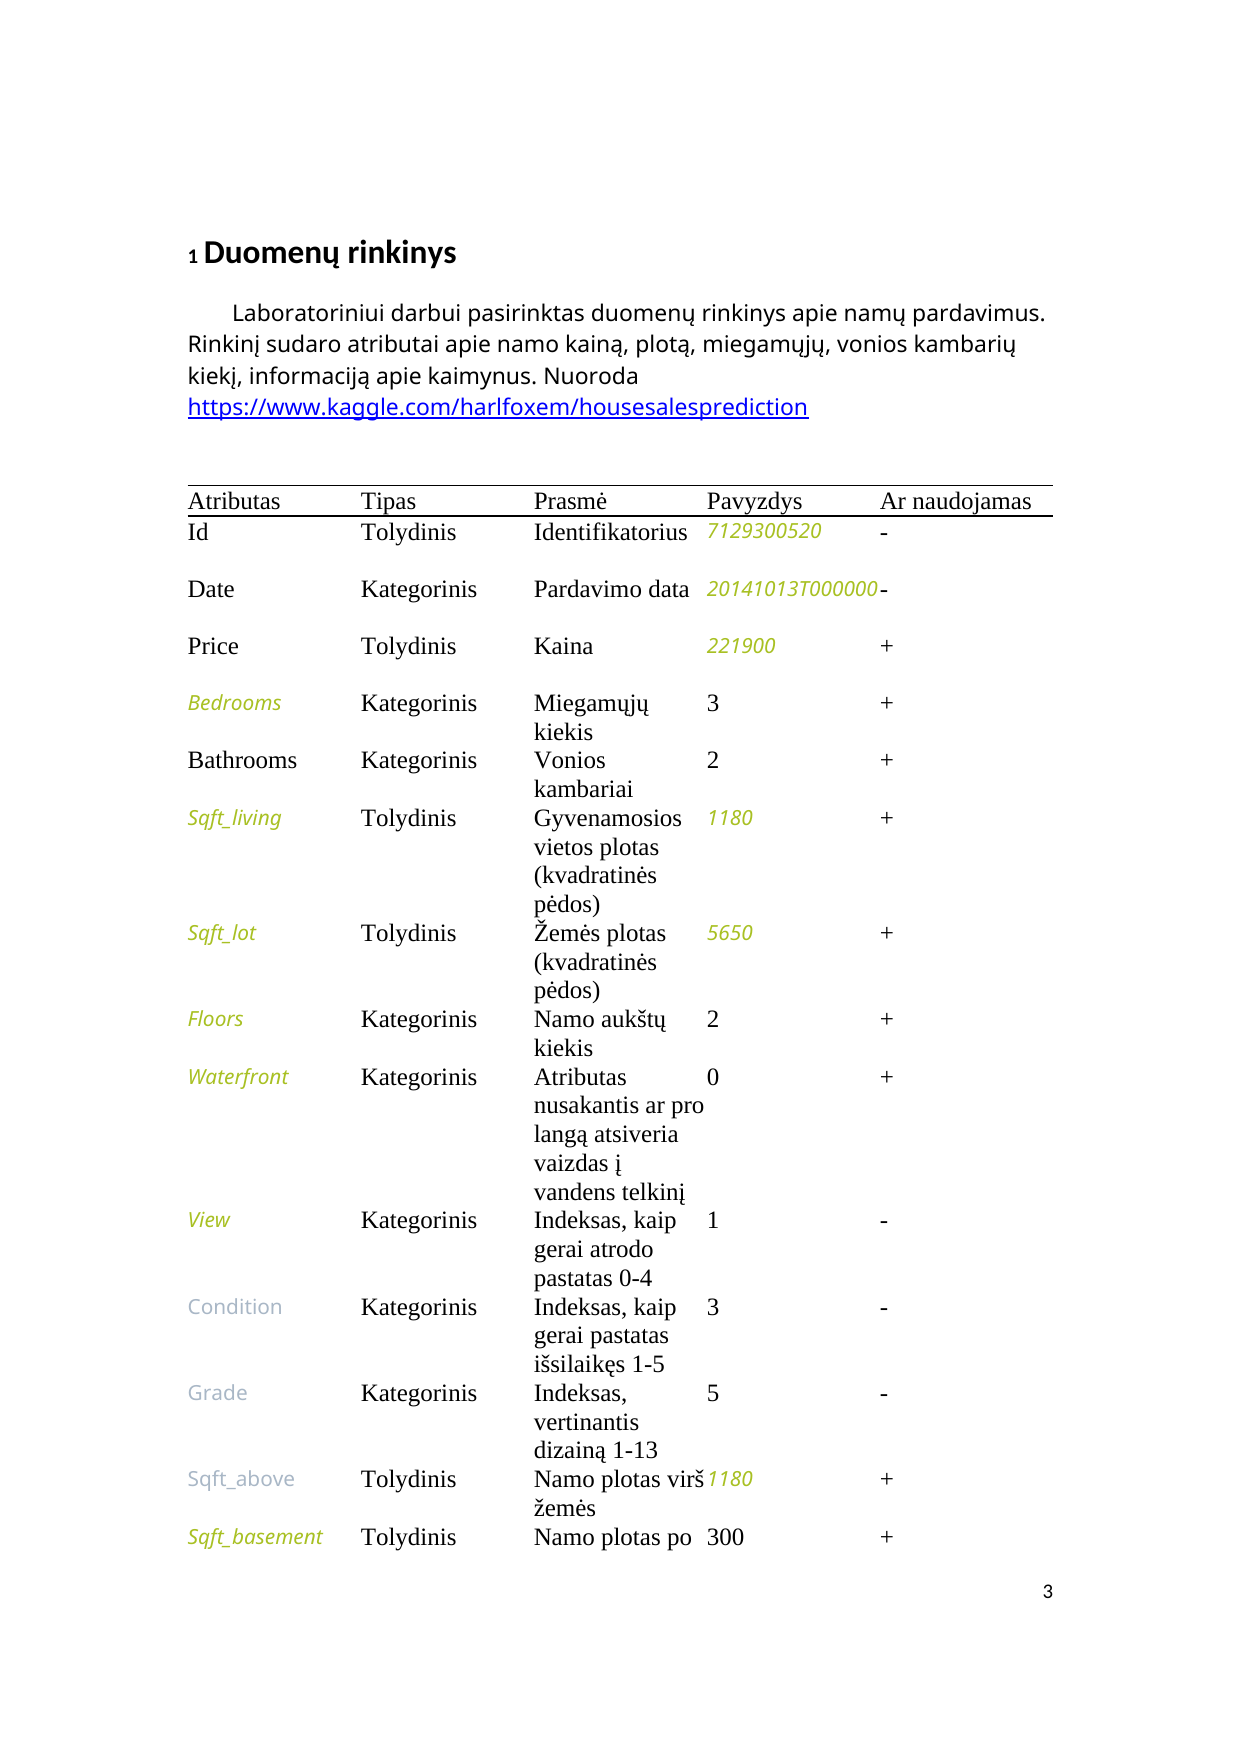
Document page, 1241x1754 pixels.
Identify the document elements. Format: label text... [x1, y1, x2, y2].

table_cell + [880, 688, 1053, 746]
table_header Prasmė [534, 486, 707, 515]
table_cell Indeksas, kaip gerai pastatas išsilaikęs 1-5 [534, 1292, 707, 1378]
table_cell 3 [707, 1292, 879, 1378]
table_cell + [880, 1464, 1053, 1522]
table_cell - [880, 1206, 1053, 1292]
table_cell View [188, 1206, 361, 1292]
table_cell 300 [707, 1522, 879, 1551]
table_cell Sqft_lot [188, 918, 361, 1004]
table_cell Vonios kambariai [534, 746, 707, 803]
table_cell 2 [707, 1004, 879, 1062]
table_cell Kategorinis [361, 1378, 533, 1464]
table_cell Kategorinis [361, 1004, 533, 1062]
table_cell + [880, 1062, 1053, 1206]
table_header Atributas [188, 486, 361, 515]
table_cell Identifikatorius [534, 517, 707, 574]
table_cell - [880, 517, 1053, 574]
table_cell + [880, 1522, 1053, 1551]
table_cell 221900 [707, 631, 879, 688]
table_cell Sqft_living [188, 803, 361, 918]
table_header Ar naudojamas [880, 486, 1053, 515]
table_cell Kategorinis [361, 574, 533, 631]
table_cell Sqft_above [188, 1464, 361, 1522]
table_cell Tolydinis [361, 517, 533, 574]
table_cell 7129300520 [707, 517, 879, 574]
table_cell Namo plotas virš žemės [534, 1464, 707, 1522]
table_cell 20141013T000000 [707, 574, 879, 631]
table_cell Date [188, 574, 361, 631]
text Laboratoriniui darbui pasirinktas duomenų rinkinys apie namų pardavimus. Rinkinį sudaro atributai apie namo kainą, plotą, miegamųjų, vonios kambarių kiekį, informaciją apie kaimynus. Nuoroda https://www.kaggle.com/harlfoxem/housesalesprediction [187, 297, 1053, 422]
table_cell Kategorinis [361, 746, 533, 803]
table_cell Tolydinis [361, 631, 533, 688]
table_cell 3 [707, 688, 879, 746]
table_cell + [880, 631, 1053, 688]
table_cell Waterfront [188, 1062, 361, 1206]
table_cell Atributas nusakantis ar pro langą atsiveria vaizdas į vandens telkinį [534, 1062, 707, 1206]
table_cell Pardavimo data [534, 574, 707, 631]
table_cell Bathrooms [188, 746, 361, 803]
table_cell Indeksas, kaip gerai atrodo pastatas 0-4 [534, 1206, 707, 1292]
table_cell Floors [188, 1004, 361, 1062]
table_cell Žemės plotas (kvadratinės pėdos) [534, 918, 707, 1004]
table_cell Tolydinis [361, 1522, 533, 1551]
table_cell 5650 [707, 918, 879, 1004]
table_cell Price [188, 631, 361, 688]
table_cell Grade [188, 1378, 361, 1464]
table_cell 1 [707, 1206, 879, 1292]
table_cell Kaina [534, 631, 707, 688]
table_cell Indeksas, vertinantis dizainą 1-13 [534, 1378, 707, 1464]
table_cell + [880, 1004, 1053, 1062]
table_cell Miegamųjų kiekis [534, 688, 707, 746]
table_header Tipas [361, 486, 533, 515]
table_cell Gyvenamosios vietos plotas (kvadratinės pėdos) [534, 803, 707, 918]
table_cell Namo aukštų kiekis [534, 1004, 707, 1062]
table_cell Condition [188, 1292, 361, 1378]
table_cell 0 [707, 1062, 879, 1206]
table_cell Tolydinis [361, 803, 533, 918]
table_cell + [880, 746, 1053, 803]
table_cell 5 [707, 1378, 879, 1464]
table_cell + [880, 918, 1053, 1004]
table_cell Kategorinis [361, 1292, 533, 1378]
table_cell Kategorinis [361, 1062, 533, 1206]
table_cell + [880, 803, 1053, 918]
table_cell Sqft_basement [188, 1522, 361, 1551]
table_header Pavyzdys [707, 486, 879, 515]
subtitle Duomenų rinkinys [187, 231, 1053, 272]
table_cell 1180 [707, 1464, 879, 1522]
table_cell Kategorinis [361, 1206, 533, 1292]
table_cell 1180 [707, 803, 879, 918]
table_cell Id [188, 517, 361, 574]
table_cell Bedrooms [188, 688, 361, 746]
table_cell Namo plotas po [534, 1522, 707, 1551]
table_cell - [880, 574, 1053, 631]
table_cell 2 [707, 746, 879, 803]
table_cell - [880, 1292, 1053, 1378]
table_cell Tolydinis [361, 1464, 533, 1522]
table_cell Tolydinis [361, 918, 533, 1004]
table_cell - [880, 1378, 1053, 1464]
table_cell Kategorinis [361, 688, 533, 746]
